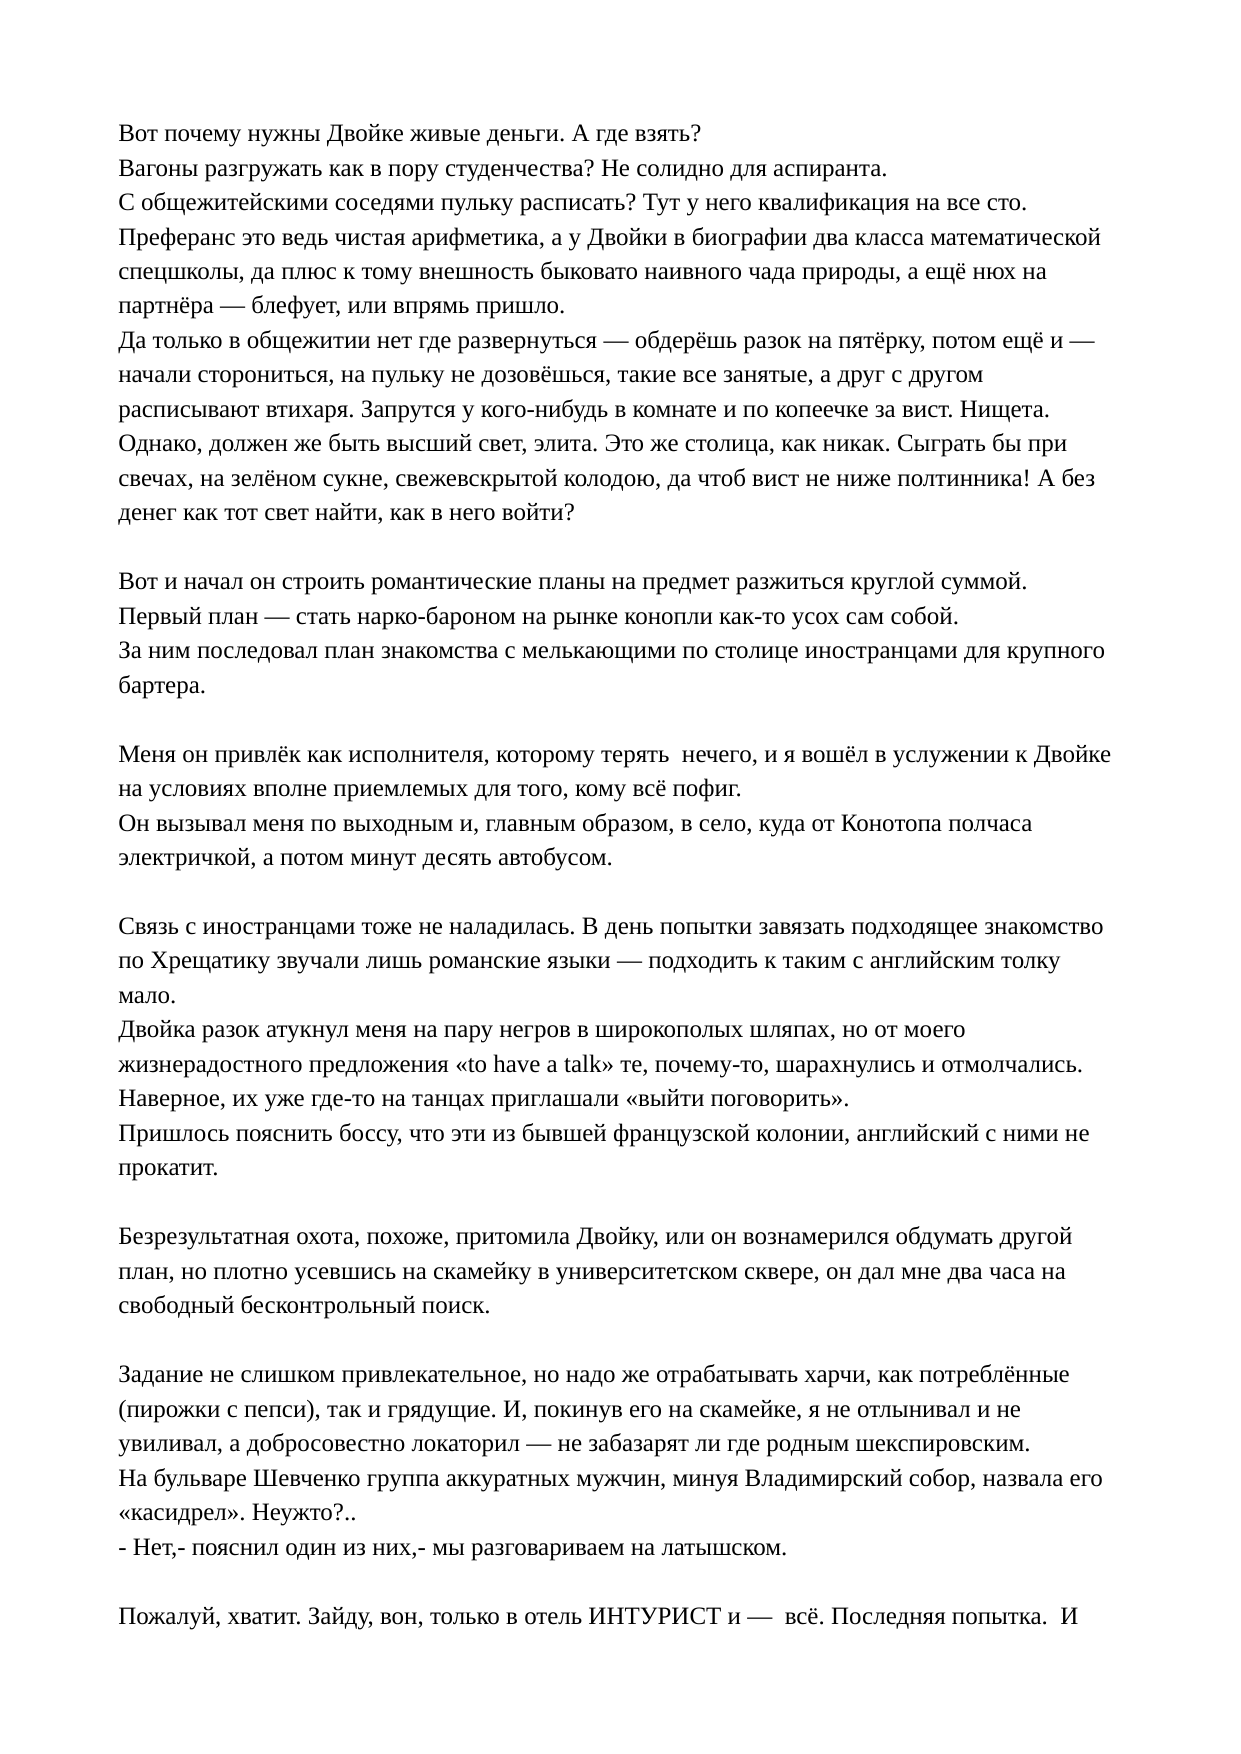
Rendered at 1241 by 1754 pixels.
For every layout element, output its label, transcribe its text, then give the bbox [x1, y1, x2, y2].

text Преферанс это ведь чистая арифметика, а у Двойки в биографии два класса математической спецшколы, да плюс к тому внешность быковато наивного чада природы, а ещё нюх на партнёра — блефует, или впрямь пришло. [118, 222, 1122, 319]
text Меня он привлёк как исполнителя, которому терять нечего, и я вошёл в услужении к Двойке на условиях вполне приемлемых для того, кому всё пофиг. [118, 739, 1122, 802]
text - Нет,- пояснил один из них,- мы разговариваем на латышском. [118, 1532, 1122, 1561]
text Первый план — стать нарко-бароном на рынке конопли как-то усох сам собой. [118, 601, 1122, 629]
text Двойка разок атукнул меня на пару негров в широкополых шляпах, но от моего жизнерадостного предложения «tо have a talk» те, почему-то, шарахнулись и отмолчались. Наверное, их уже где-то на танцах приглашали «выйти поговорить». [118, 1014, 1122, 1112]
text На бульваре Шевченко группа аккуратных мужчин, минуя Владимирский собор, назвала его «касидрел». Неужто?.. [118, 1463, 1122, 1526]
text Однако, должен же быть высший свет, элита. Это же столица, как никак. Сыграть бы при свечах, на зелёном сукне, свежевскрытой колодою, да чтоб вист не ниже полтинника! А без денег как тот свет найти, как в него войти? [118, 428, 1122, 526]
text Вот и начал он строить романтические планы на предмет разжиться круглой суммой. [118, 566, 1122, 595]
text Задание не слишком привлекательное, но надо же отрабатывать харчи, как потреблённые (пирожки с пепси), так и грядущие. И, покинув его на скамейке, я не отлынивал и не увиливал, а добросовестно локаторил — не забазарят ли где родным шекспировским. [118, 1359, 1122, 1457]
text За ним последовал план знакомства с мелькающими по столице иностранцами для крупного бартера. [118, 635, 1122, 698]
text Пришлось пояснить боссу, что эти из бывшей французской колонии, английский с ними не прокатит. [118, 1118, 1122, 1181]
text Вагоны разгружать как в пору студенчества? Не солидно для аспиранта. [118, 153, 1122, 181]
text Пожалуй, хватит. Зайду, вон, только в отель ИНТУРИСТ и — всё. Последняя попытка. И [118, 1601, 1122, 1629]
text Безрезультатная охота, похоже, притомила Двойку, или он вознамерился обдумать другой план, но плотно усевшись на скамейку в университетском сквере, он дал мне два часа на свободный бесконтрольный поиск. [118, 1221, 1122, 1319]
text Да только в общежитии нет где развернуться — обдерёшь разок на пятёрку, потом ещё и — начали сторониться, на пульку не дозовёшься, такие все занятые, а друг с другом расписывают втихаря. Запрутся у кого-нибудь в комнате и по копеечке за вист. Нищета. [118, 325, 1122, 423]
text С общежитейскими соседями пульку расписать? Тут у него квалификация на все сто. [118, 187, 1122, 216]
text Связь с иностранцами тоже не наладилась. В день попытки завязать подходящее знакомство по Хрещатику звучали лишь романские языки — подходить к таким с английским толку мало. [118, 911, 1122, 1009]
text Он вызывал меня по выходным и, главным образом, в село, куда от Конотопа полчаса электричкой, а потом минут десять автобусом. [118, 808, 1122, 871]
text Вот почему нужны Двойке живые деньги. А где взять? [118, 118, 1122, 147]
